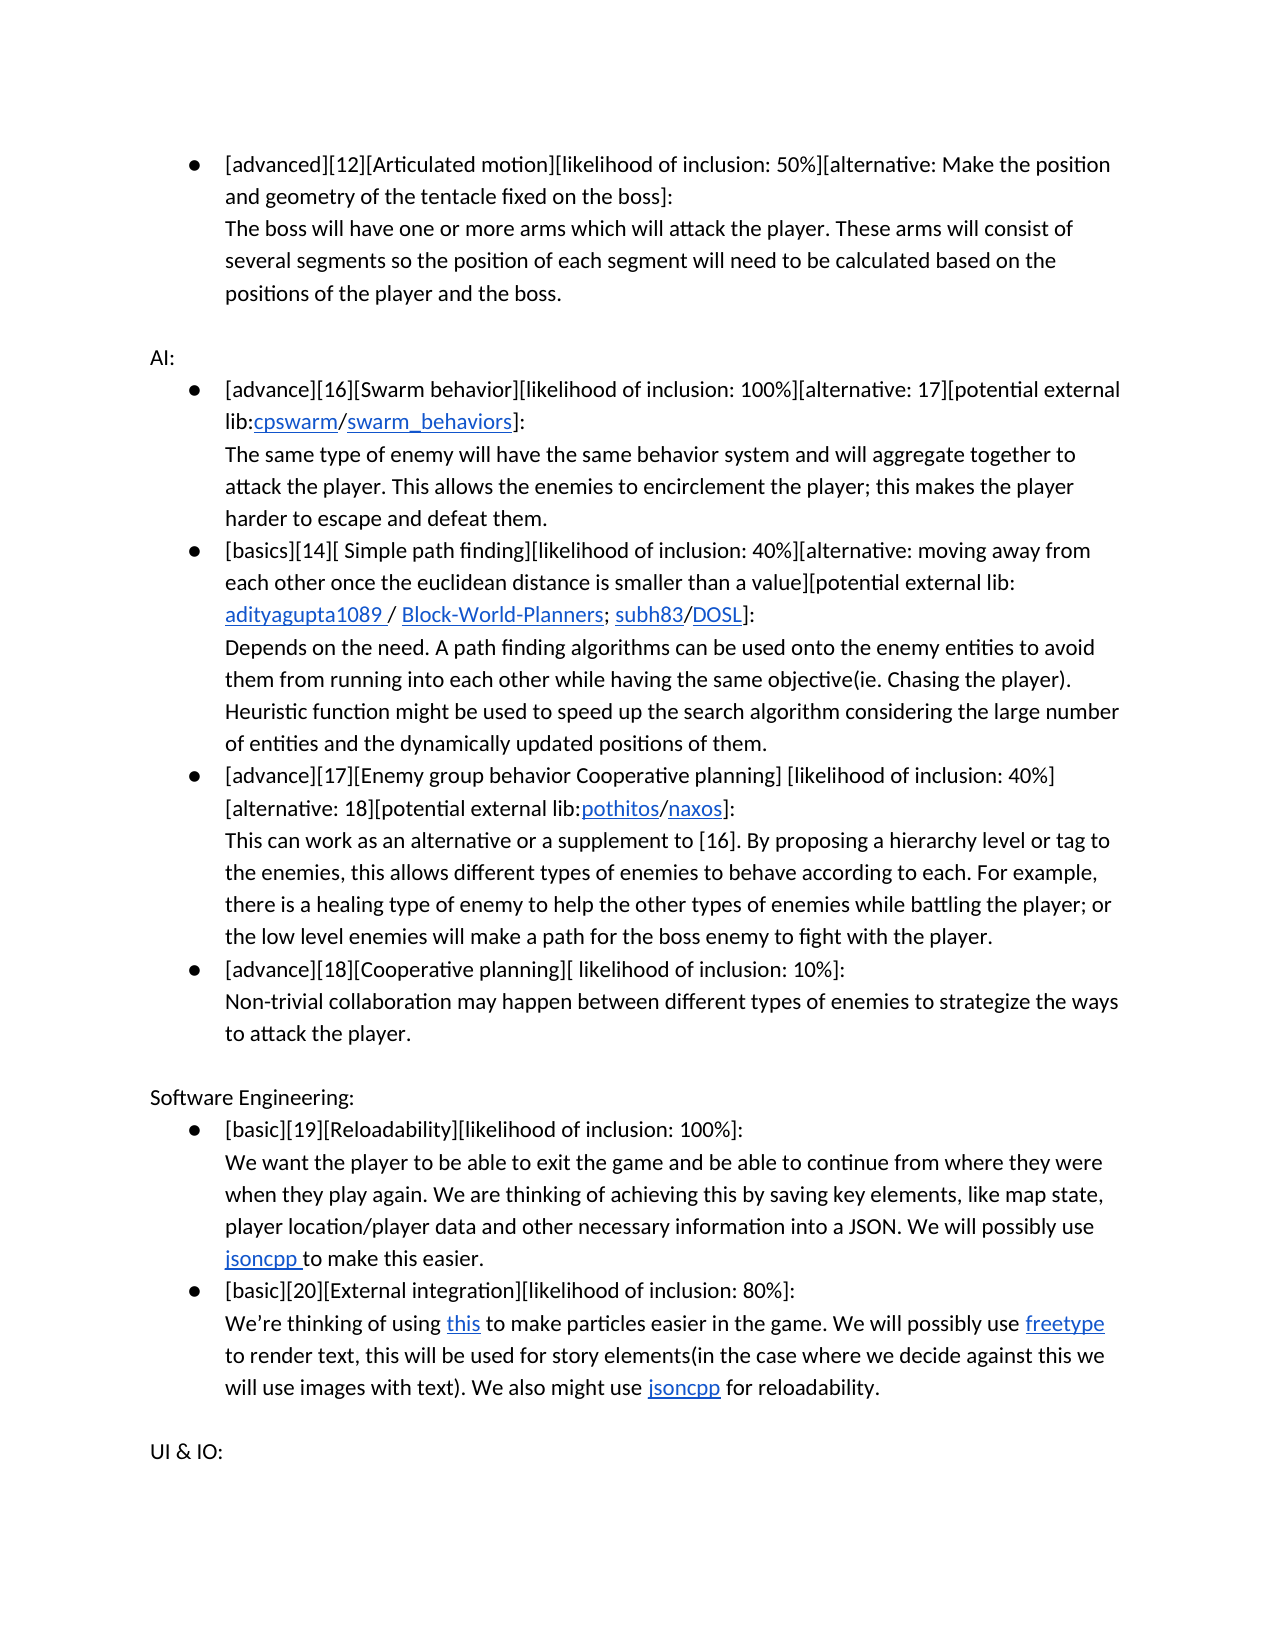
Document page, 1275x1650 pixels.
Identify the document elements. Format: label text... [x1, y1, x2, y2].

list [basic][19][Reloadability][likelihood of inclusion: 100%]: We want the player to be able to exit the game and be able to continue from where they were when they play again. We are thinking of achieving this by saving key elements, like map state, player location/player data and other necessary information into a JSON. We will possibly use jsoncpp to make this easier. [187, 1116, 1125, 1272]
list [advance][16][Swarm behavior][likelihood of inclusion: 100%][alternative: 17][potential external lib:cpswarm/swarm_behaviors]: The same type of enemy will have the same behavior system and will aggregate together to attack the player. This allows the enemies to encirclement the player; this makes the player harder to escape and defeat them. [187, 375, 1125, 532]
text Software Engineering: [150, 1051, 1125, 1111]
list [advanced][12][Articulated motion][likelihood of inclusion: 50%][alternative: Make the position and geometry of the tentacle fixed on the boss]: The boss will have one or more arms which will attack the player. These arms will consist of several segments so the position of each segment will need to be calculated based on the positions of the player and the boss. [187, 150, 1125, 307]
list [basics][14][ Simple path finding][likelihood of inclusion: 40%][alternative: moving away from each other once the euclidean distance is smaller than a value][potential external lib: adityagupta1089 / Block-World-Planners; subh83/DOSL]: Depends on the need. A path finding algorithms can be used onto the enemy entities to avoid them from running into each other while having the same objective(ie. Chasing the player). Heuristic function might be used to speed up the search algorithm considering the large number of entities and the dynamically updated positions of them. [187, 536, 1125, 757]
list [basic][20][External integration][likelihood of inclusion: 80%]: We’re thinking of using this to make particles easier in the game. We will possibly use freetype to render text, this will be used for story elements(in the case where we decide against this we will use images with text). We also might use jsoncpp for reloadability. [187, 1277, 1125, 1401]
list [advance][18][Cooperative planning][ likelihood of inclusion: 10%]: Non-trivial collaboration may happen between different types of enemies to strategize the ways to attack the player. [187, 955, 1125, 1047]
text UI & IO: [150, 1437, 1125, 1466]
list [advance][17][Enemy group behavior Cooperative planning] [likelihood of inclusion: 40%][alternative: 18][potential external lib:pothitos/naxos]: This can work as an alternative or a supplement to [16]. By proposing a hierarchy level or tag to the enemies, this allows different types of enemies to behave according to each. For example, there is a healing type of enemy to help the other types of enemies while battling the player; or the low level enemies will make a path for the boss enemy to fight with the player. [187, 762, 1125, 951]
text AI: [150, 343, 1125, 371]
